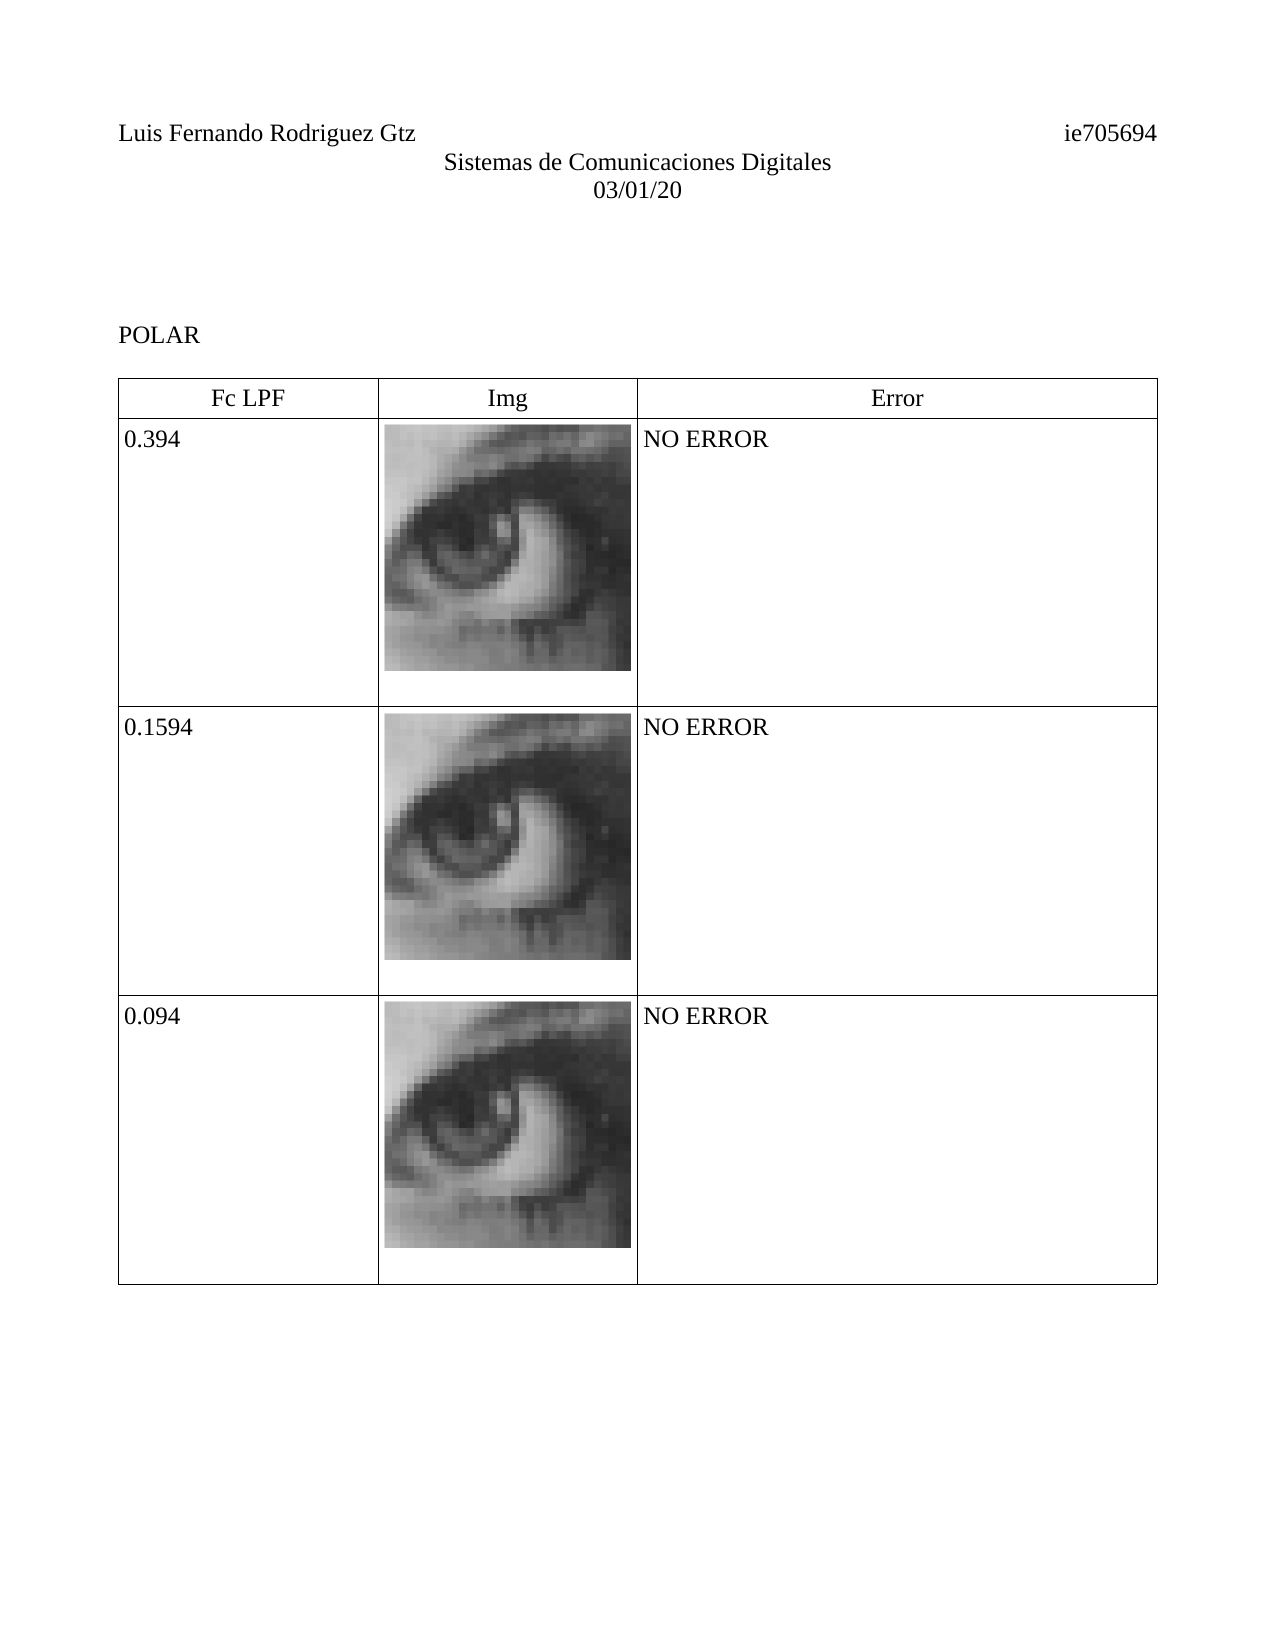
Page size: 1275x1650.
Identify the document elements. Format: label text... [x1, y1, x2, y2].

table_header Fc LPF [119, 379, 378, 418]
table_cell [379, 419, 637, 706]
text POLAR [118, 320, 1157, 349]
picture [383, 712, 632, 961]
table_cell 0.094 [119, 996, 378, 1283]
table_cell NO ERROR [638, 419, 1157, 706]
table_cell NO ERROR [638, 707, 1157, 995]
table_cell 0.394 [119, 419, 378, 706]
table_cell 0.1594 [119, 707, 378, 995]
table_cell NO ERROR [638, 996, 1157, 1283]
table_header Error [638, 379, 1157, 418]
table_cell [379, 996, 637, 1283]
picture [383, 423, 632, 672]
picture [383, 1000, 632, 1249]
table_cell [379, 707, 637, 995]
table_header Img [379, 379, 637, 418]
